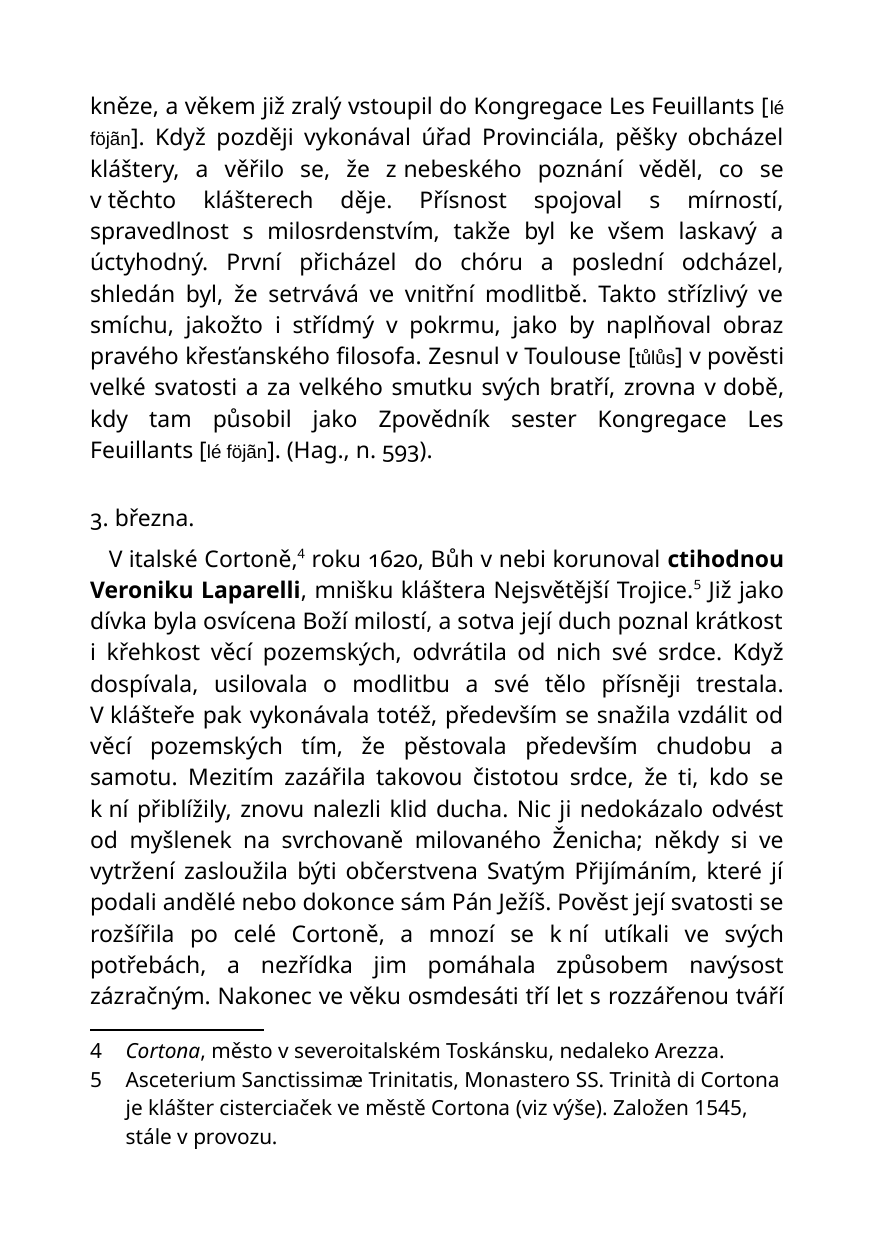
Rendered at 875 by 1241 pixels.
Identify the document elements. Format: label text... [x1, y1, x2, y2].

text 3. března. [90, 502, 784, 533]
text V italské Cortoně, roku 1620, Bůh v nebi korunoval ctihodnou Veroniku Laparelli, mnišku kláštera Nejsvětější Trojice. Již jako dívka byla osvícena Boží milostí, a sotva její duch poznal krátkost i křehkost věcí pozemských, odvrátila od nich své srdce. Když dospívala, usilovala o modlitbu a své tělo přísněji trestala. V klášteře pak vykonávala totéž, především se snažila vzdálit od věcí pozemských tím, že pěstovala především chudobu a samotu. Mezitím zazářila takovou čistotou srdce, že ti, kdo se k ní přiblížily, znovu nalezli klid ducha. Nic ji nedokázalo odvést od myšlenek na svrchovaně milovaného Ženicha; někdy si ve vytržení zasloužila býti občerstvena Svatým Přijímáním, které jí podali andělé nebo dokonce sám Pán Ježíš. Pověst její svatosti se rozšířila po celé Cortoně, a mnozí se k ní utíkali ve svých potřebách, a nezřídka jim pomáhala způsobem navýsost zázračným. Nakonec ve věku osmdesáti tří let s rozzářenou tváří [90, 542, 784, 1011]
text Asceterium Sanctissimæ Trinitatis, Monastero SS. Trinità di Cortona je klášter cisterciaček ve městě Cortona (viz výše). Založen 1545, stále v provozu. [90, 1065, 784, 1150]
text kněze, a věkem již zralý vstoupil do Kongregace Les Feuillants [lé föjãn]. Když později vykonával úřad Provinciála, pěšky obcházel kláštery, a věřilo se, že z nebeského poznání věděl, co se v těchto klášterech děje. Přísnost spojoval s mírností, spravedlnost s milosrdenstvím, takže byl ke všem laskavý a úctyhodný. První přicházel do chóru a poslední odcházel, shledán byl, že setrvává ve vnitřní modlitbě. Takto střízlivý ve smíchu, jakožto i střídmý v pokrmu, jako by naplňoval obraz pravého křesťanského filosofa. Zesnul v Toulouse [tůlůs] v pověsti velké svatosti a za velkého smutku svých bratří, zrovna v době, kdy tam působil jako Zpovědník sester Kongregace Les Feuillants [lé föjãn]. (Hag., n. 593). [90, 90, 784, 465]
text Cortona, město v severoitalském Toskánsku, nedaleko Arezza. [90, 1036, 784, 1065]
